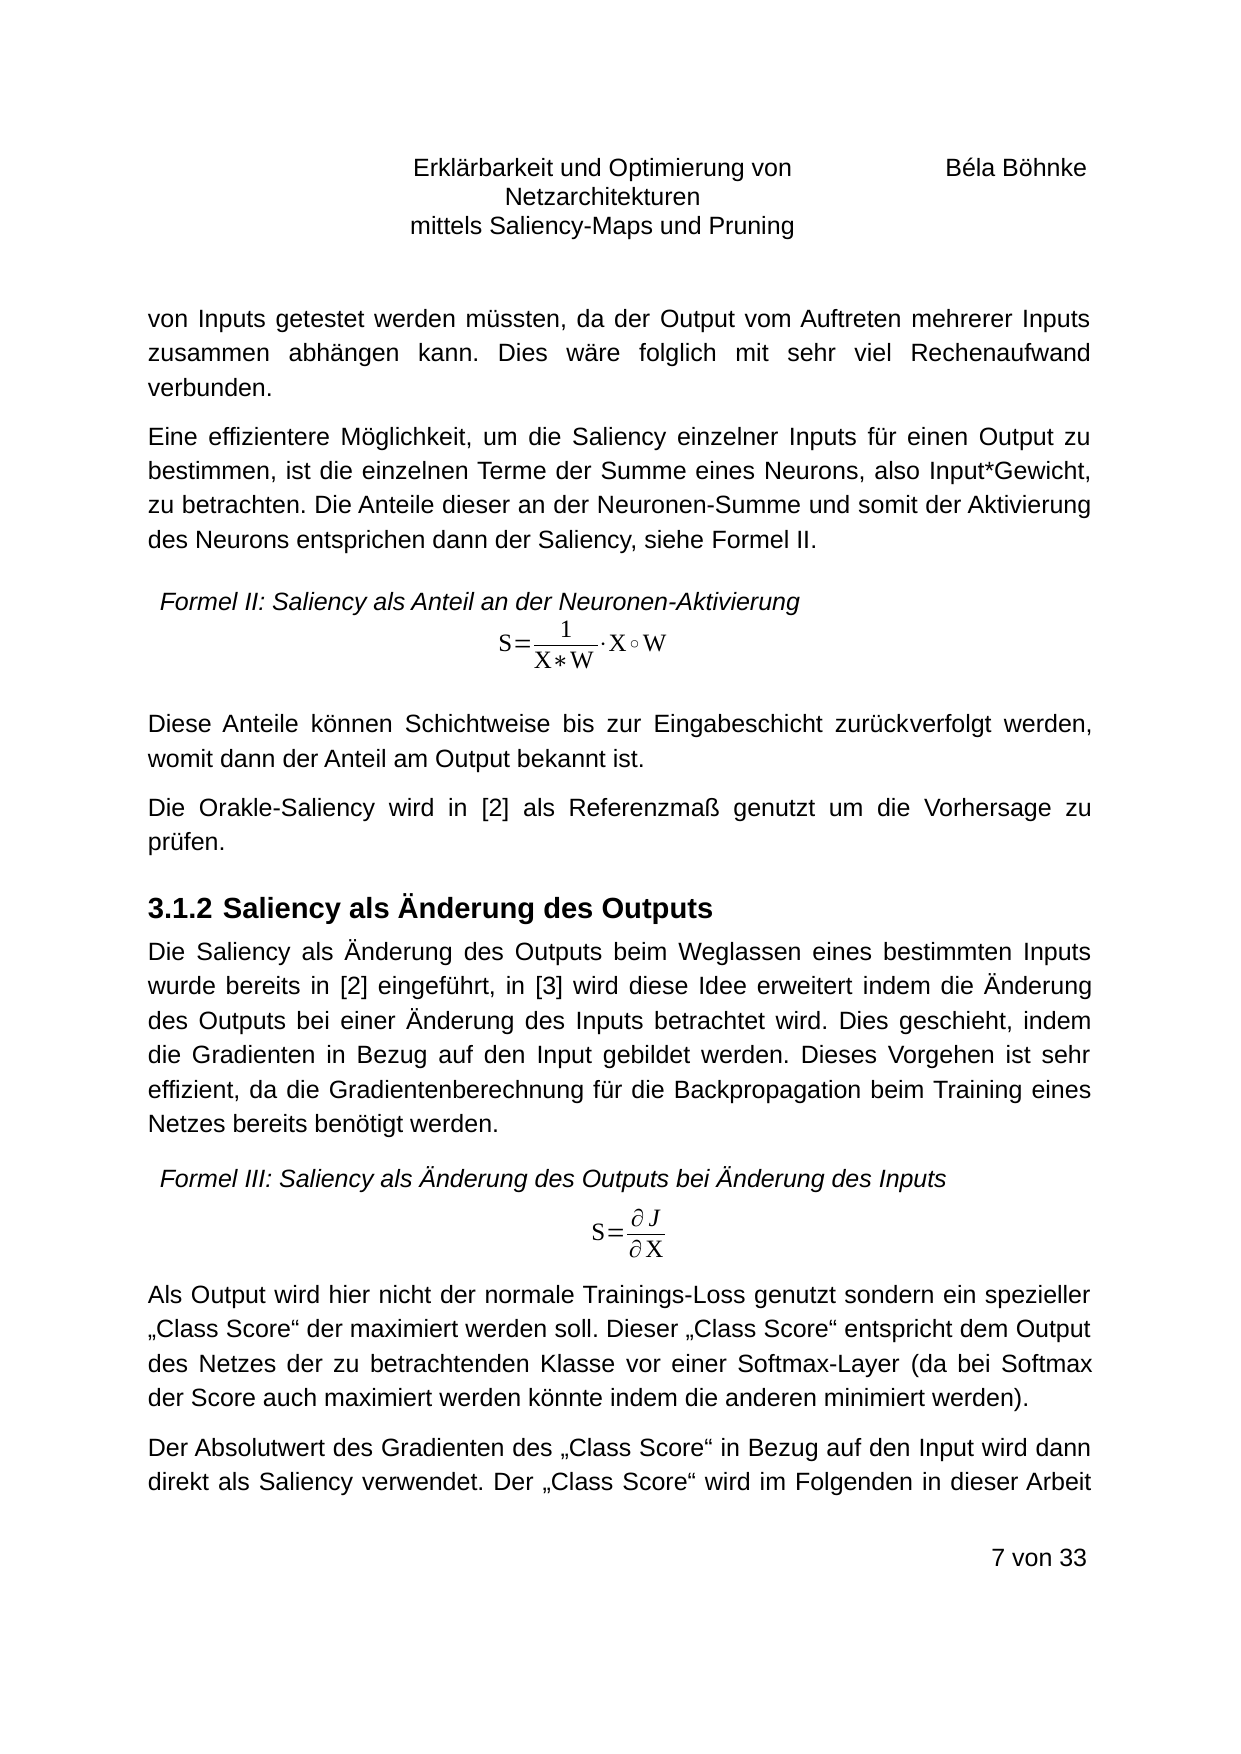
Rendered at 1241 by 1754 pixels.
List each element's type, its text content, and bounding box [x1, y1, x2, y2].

text Formel III: Saliency als Änderung des Outputs bei Änderung des Inputs [159, 1164, 1098, 1192]
text Als Output wird hier nicht der normale Trainings-Loss genutzt sondern ein spezieller „Class Score“ der maximiert werden soll. Dieser „Class Score“ entspricht dem Output des Netzes der zu betrachtenden Klasse vor einer Softmax-Layer (da bei Softmax der Score auch maximiert werden könnte indem die anderen minimiert werden). [148, 1151, 1098, 1412]
text Die Saliency als Änderung des Outputs beim Weglassen eines bestimmten Inputs wurde bereits in [2] eingeführt, in [3] wird diese Idee erweitert indem die Änderung des Outputs bei einer Änderung des Inputs betrachtet wird. Dies geschieht, indem die Gradienten in Bezug auf den Input gebildet werden. Dieses Vorgehen ist sehr effizient, da die Gradientenberechnung für die Backpropagation beim Training eines Netzes bereits benötigt werden. [148, 937, 1093, 1138]
text Diese Anteile können Schichtweise bis zur Eingabeschicht zurückverfolgt werden, womit dann der Anteil am Output bekannt ist. [148, 709, 1093, 772]
text von Inputs getestet werden müssten, da der Output vom Auftreten mehrerer Inputs zusammen abhängen kann. Dies wäre folglich mit sehr viel Rechenaufwand verbunden. [148, 303, 1093, 401]
text Die Orakle-Saliency wird in [2] als Referenzmaß genutzt um die Vorhersage zu prüfen. [148, 793, 1093, 856]
text Der Absolutwert des Gradienten des „Class Score“ in Bezug auf den Input wird dann direkt als Saliency verwendet. Der „Class Score“ wird im Folgenden in dieser Arbeit [148, 1432, 1093, 1496]
text Eine effizientere Möglichkeit, um die Saliency einzelner Inputs für einen Output zu bestimmen, ist die einzelnen Terme der Summe eines Neurons, also Input*Gewicht, zu betrachten. Die Anteile dieser an der Neuronen-Summe und somit der Aktivierung des Neurons entsprichen dann der Saliency, siehe Formel II. [148, 422, 1093, 554]
subtitle Saliency als Änderung des Outputs [148, 891, 1093, 924]
text Formel II: Saliency als Anteil an der Neuronen-Aktivierung [159, 587, 1006, 615]
